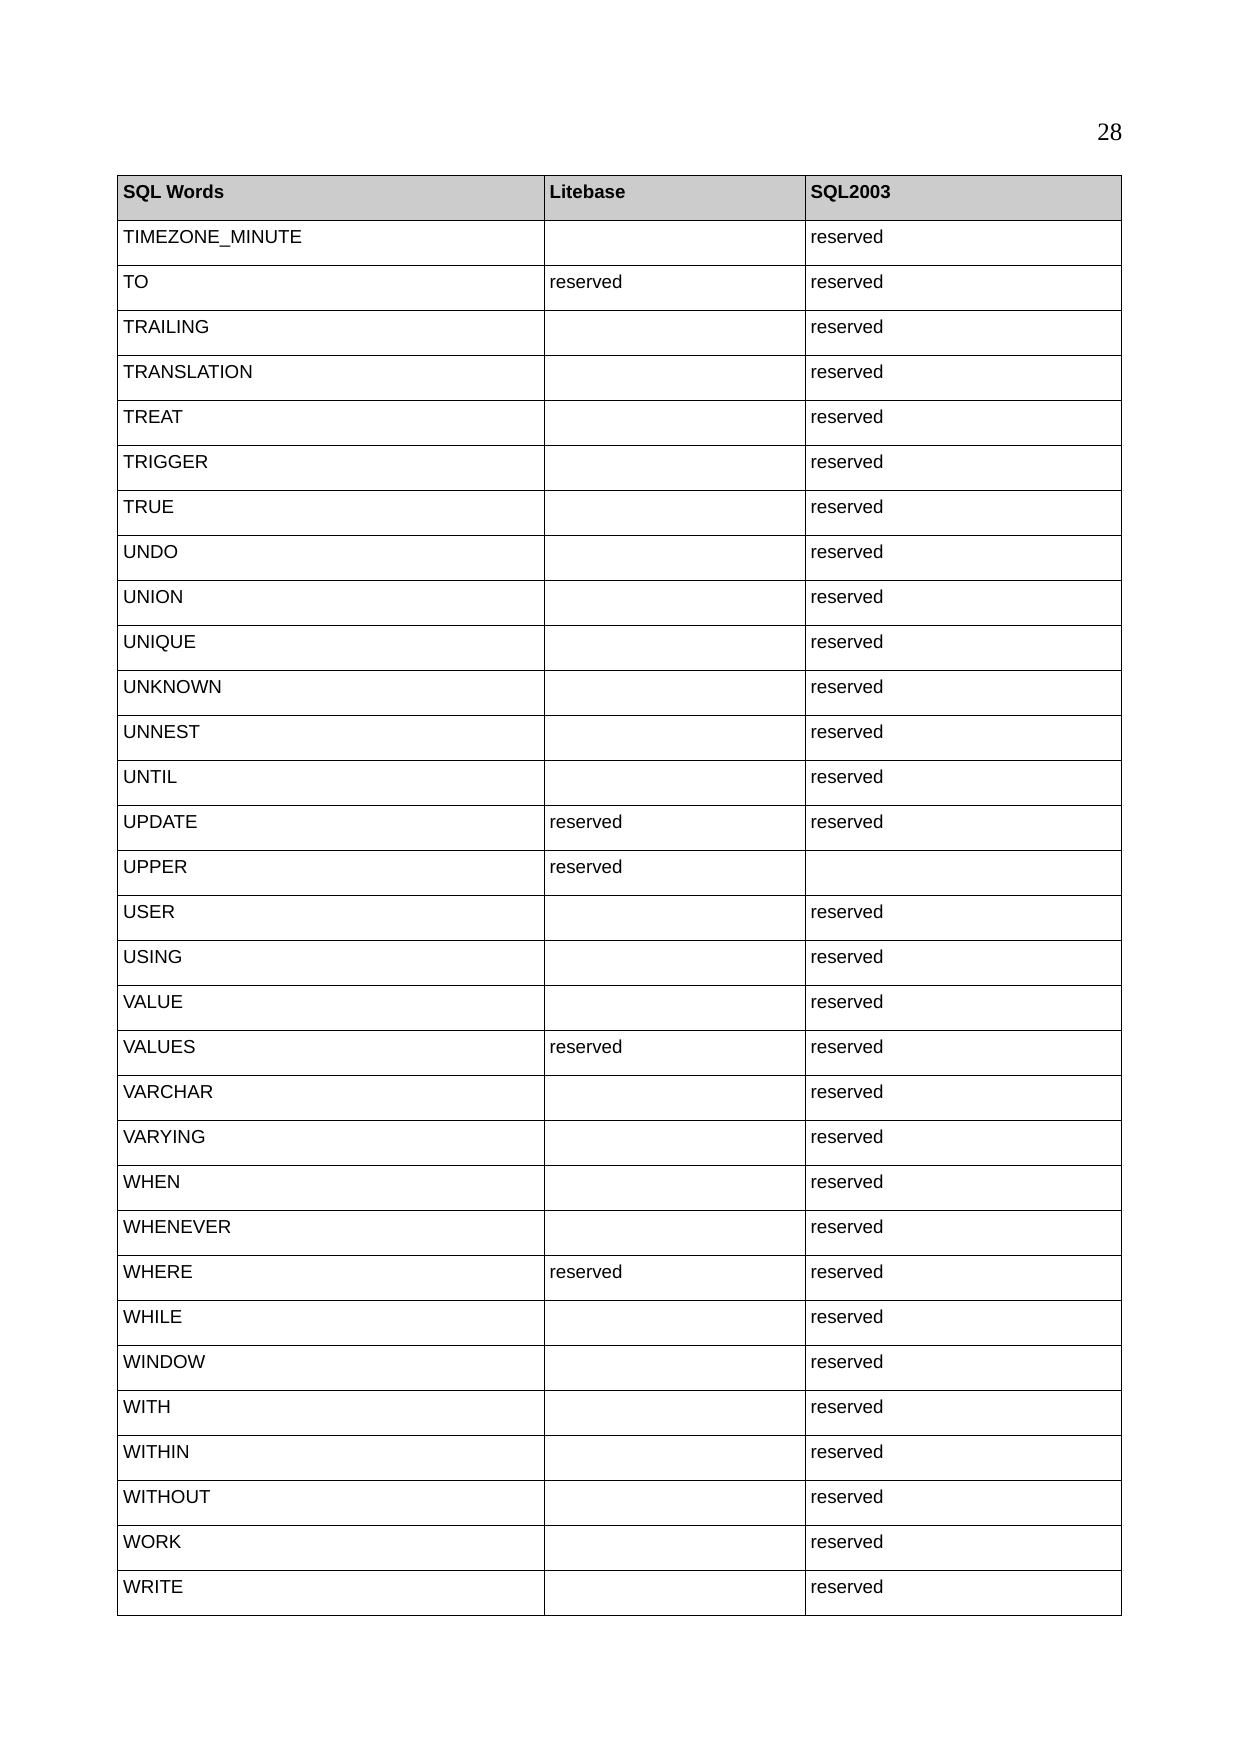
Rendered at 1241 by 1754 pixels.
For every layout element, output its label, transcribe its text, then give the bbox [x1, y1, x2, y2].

table_cell reserved [545, 266, 805, 310]
table_cell reserved [806, 1391, 1121, 1435]
table_cell reserved [806, 1121, 1121, 1165]
table_header Litebase [545, 176, 805, 220]
table_cell WORK [118, 1526, 544, 1570]
table_cell UNTIL [118, 761, 544, 805]
table_cell UNDO [118, 536, 544, 580]
table_cell reserved [806, 1031, 1121, 1075]
table_cell [545, 1346, 805, 1390]
table_cell reserved [806, 266, 1121, 310]
table_cell reserved [806, 761, 1121, 805]
table_cell [545, 221, 805, 265]
table_cell reserved [806, 986, 1121, 1030]
table_cell TRIGGER [118, 446, 544, 490]
table_cell WITH [118, 1391, 544, 1435]
table_cell [545, 1436, 805, 1480]
table_cell WHERE [118, 1256, 544, 1300]
table_cell WHENEVER [118, 1211, 544, 1255]
table_cell [545, 626, 805, 670]
table_cell UPDATE [118, 806, 544, 850]
table_cell [545, 1076, 805, 1120]
table_cell WRITE [118, 1571, 544, 1615]
table_cell reserved [806, 1301, 1121, 1345]
table_cell [545, 311, 805, 355]
table_cell [545, 986, 805, 1030]
table_cell [545, 1391, 805, 1435]
table_cell TO [118, 266, 544, 310]
table_cell [545, 1211, 805, 1255]
table_cell reserved [806, 1346, 1121, 1390]
table_cell [545, 446, 805, 490]
table_cell reserved [806, 1481, 1121, 1525]
table_cell reserved [806, 941, 1121, 985]
table_cell VALUES [118, 1031, 544, 1075]
table_header SQL Words [118, 176, 544, 220]
table_cell reserved [806, 896, 1121, 940]
table_cell UNNEST [118, 716, 544, 760]
table_cell reserved [806, 1436, 1121, 1480]
table_cell reserved [806, 806, 1121, 850]
table_cell [545, 1481, 805, 1525]
table_cell [545, 1121, 805, 1165]
table_cell WINDOW [118, 1346, 544, 1390]
table_cell reserved [806, 671, 1121, 715]
table_cell reserved [806, 716, 1121, 760]
table_cell TRANSLATION [118, 356, 544, 400]
table_cell TRAILING [118, 311, 544, 355]
table_cell [545, 1166, 805, 1210]
table_cell WITHOUT [118, 1481, 544, 1525]
table_cell TREAT [118, 401, 544, 445]
table_cell VARYING [118, 1121, 544, 1165]
table_cell reserved [806, 1256, 1121, 1300]
table_cell [545, 716, 805, 760]
table_cell reserved [806, 401, 1121, 445]
table_cell WHEN [118, 1166, 544, 1210]
table_cell reserved [806, 491, 1121, 535]
table_cell USING [118, 941, 544, 985]
table_cell WHILE [118, 1301, 544, 1345]
table_cell [545, 896, 805, 940]
table_cell [545, 1526, 805, 1570]
table_cell reserved [545, 851, 805, 895]
table_cell [545, 1301, 805, 1345]
table_cell reserved [545, 806, 805, 850]
table_cell [806, 851, 1121, 895]
table_cell TIMEZONE_MINUTE [118, 221, 544, 265]
table_cell reserved [806, 536, 1121, 580]
table_cell reserved [806, 1166, 1121, 1210]
table_cell reserved [806, 1211, 1121, 1255]
table_cell [545, 401, 805, 445]
table_cell [545, 941, 805, 985]
table_cell reserved [806, 1526, 1121, 1570]
table_cell reserved [806, 581, 1121, 625]
table_cell [545, 761, 805, 805]
table_header SQL2003 [806, 176, 1121, 220]
table_cell USER [118, 896, 544, 940]
table_cell reserved [806, 1571, 1121, 1615]
table_cell UPPER [118, 851, 544, 895]
table_cell VARCHAR [118, 1076, 544, 1120]
table_cell TRUE [118, 491, 544, 535]
table_cell UNKNOWN [118, 671, 544, 715]
table_cell [545, 536, 805, 580]
table_cell reserved [806, 446, 1121, 490]
table_cell [545, 1571, 805, 1615]
table_cell reserved [545, 1256, 805, 1300]
table_cell [545, 491, 805, 535]
table_cell reserved [545, 1031, 805, 1075]
table_cell UNION [118, 581, 544, 625]
table_cell reserved [806, 1076, 1121, 1120]
table_cell reserved [806, 626, 1121, 670]
table_cell reserved [806, 221, 1121, 265]
table_cell VALUE [118, 986, 544, 1030]
table_cell UNIQUE [118, 626, 544, 670]
table_cell [545, 671, 805, 715]
table_cell reserved [806, 356, 1121, 400]
table_cell [545, 356, 805, 400]
table_cell [545, 581, 805, 625]
table_cell WITHIN [118, 1436, 544, 1480]
table_cell reserved [806, 311, 1121, 355]
